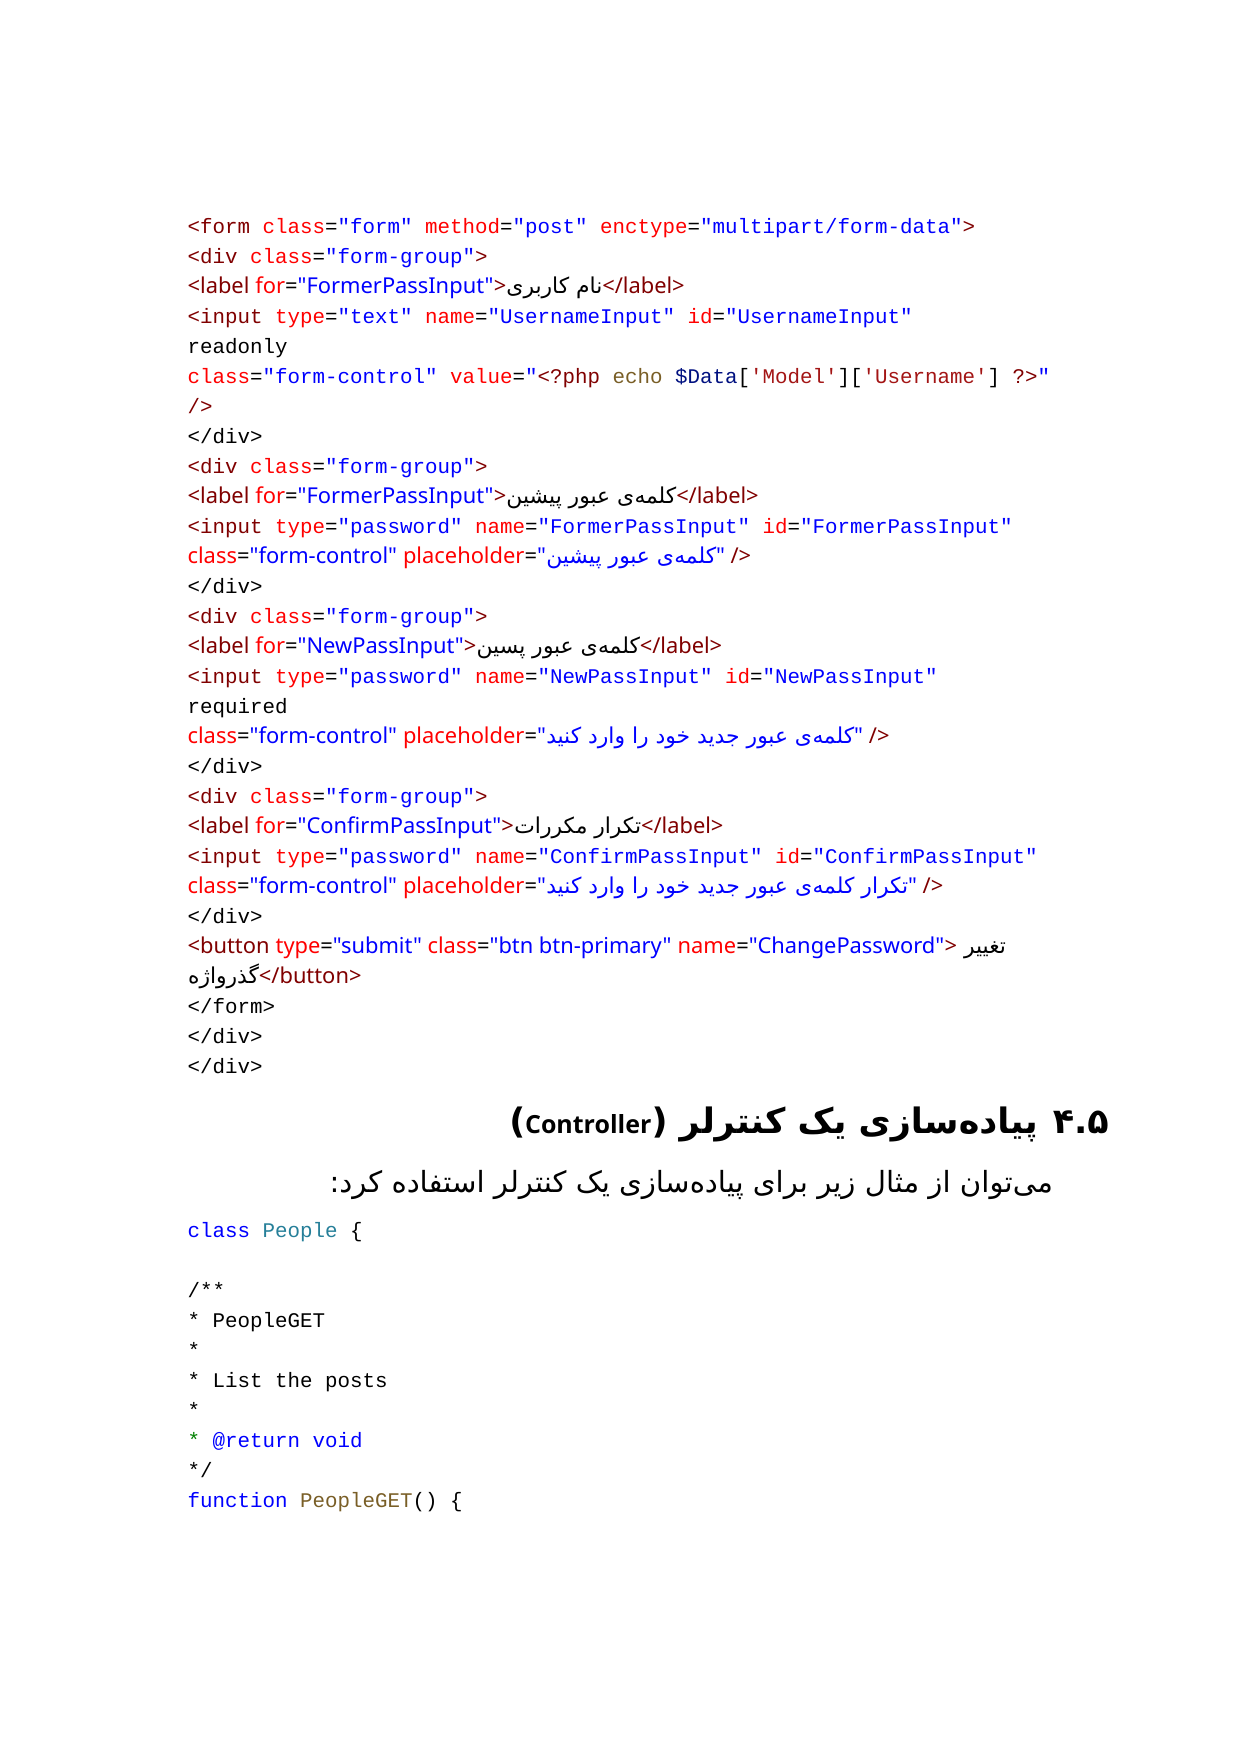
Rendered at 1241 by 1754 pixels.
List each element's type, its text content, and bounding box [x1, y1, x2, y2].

subtitle پیاده‌سازی یک کنترلر (Controller) [187, 1101, 1053, 1142]
text می‌توان از مثال زیر برای پیاده‌سازی یک کنترلر استفاده کرد: [187, 1154, 1053, 1199]
text <label for="ConfirmPassInput">تکرار مکررات</label> [187, 810, 1053, 840]
text <label for="NewPassInput">کلمه‌ی عبور پسین</label> [187, 630, 1053, 660]
text function PeopleGET() { [187, 1484, 1053, 1514]
text <div class="form-group"> [187, 780, 1053, 810]
text <input type="password" name="ConfirmPassInput" id="ConfirmPassInput" [187, 840, 1053, 870]
text </div> [187, 900, 1053, 930]
text * PeopleGET [187, 1304, 1053, 1334]
text <form class="form" method="post" enctype="multipart/form-data"> [187, 210, 1053, 240]
text class="form-control" value="<?php echo $Data['Model']['Username'] ?>" /> [187, 360, 1053, 420]
text class People { [187, 1214, 1053, 1244]
text readonly [187, 330, 1053, 360]
text <button type="submit" class="btn btn-primary" name="ChangePassword">تغییر گذرواژه</button> [187, 930, 1053, 990]
text </div> [187, 1020, 1053, 1050]
text </div> [187, 1050, 1053, 1080]
text * [187, 1394, 1053, 1424]
text /** [187, 1274, 1053, 1304]
text </div> [187, 750, 1053, 780]
text */ [187, 1454, 1053, 1484]
text <label for="FormerPassInput">کلمه‌ی عبور پیشین</label> [187, 480, 1053, 510]
text class="form-control" placeholder="کلمه‌ی عبور پیشین" /> [187, 540, 1053, 570]
text </div> [187, 420, 1053, 450]
text <div class="form-group"> [187, 600, 1053, 630]
text <input type="password" name="FormerPassInput" id="FormerPassInput" [187, 510, 1053, 540]
text required [187, 690, 1053, 720]
text </div> [187, 570, 1053, 600]
text <label for="FormerPassInput">نام کاربری</label> [187, 270, 1053, 300]
text </form> [187, 990, 1053, 1020]
text <div class="form-group"> [187, 240, 1053, 270]
text class="form-control" placeholder="کلمه‌ی عبور جدید خود را وارد کنید" /> [187, 720, 1053, 750]
text <input type="text" name="UsernameInput" id="UsernameInput" [187, 300, 1053, 330]
text * List the posts [187, 1364, 1053, 1394]
text * @return void [187, 1424, 1053, 1454]
text <div class="form-group"> [187, 450, 1053, 480]
text class="form-control" placeholder="تکرار کلمه‌ی عبور جدید خود را وارد کنید" /> [187, 870, 1053, 900]
text <input type="password" name="NewPassInput" id="NewPassInput" [187, 660, 1053, 690]
text * [187, 1334, 1053, 1364]
